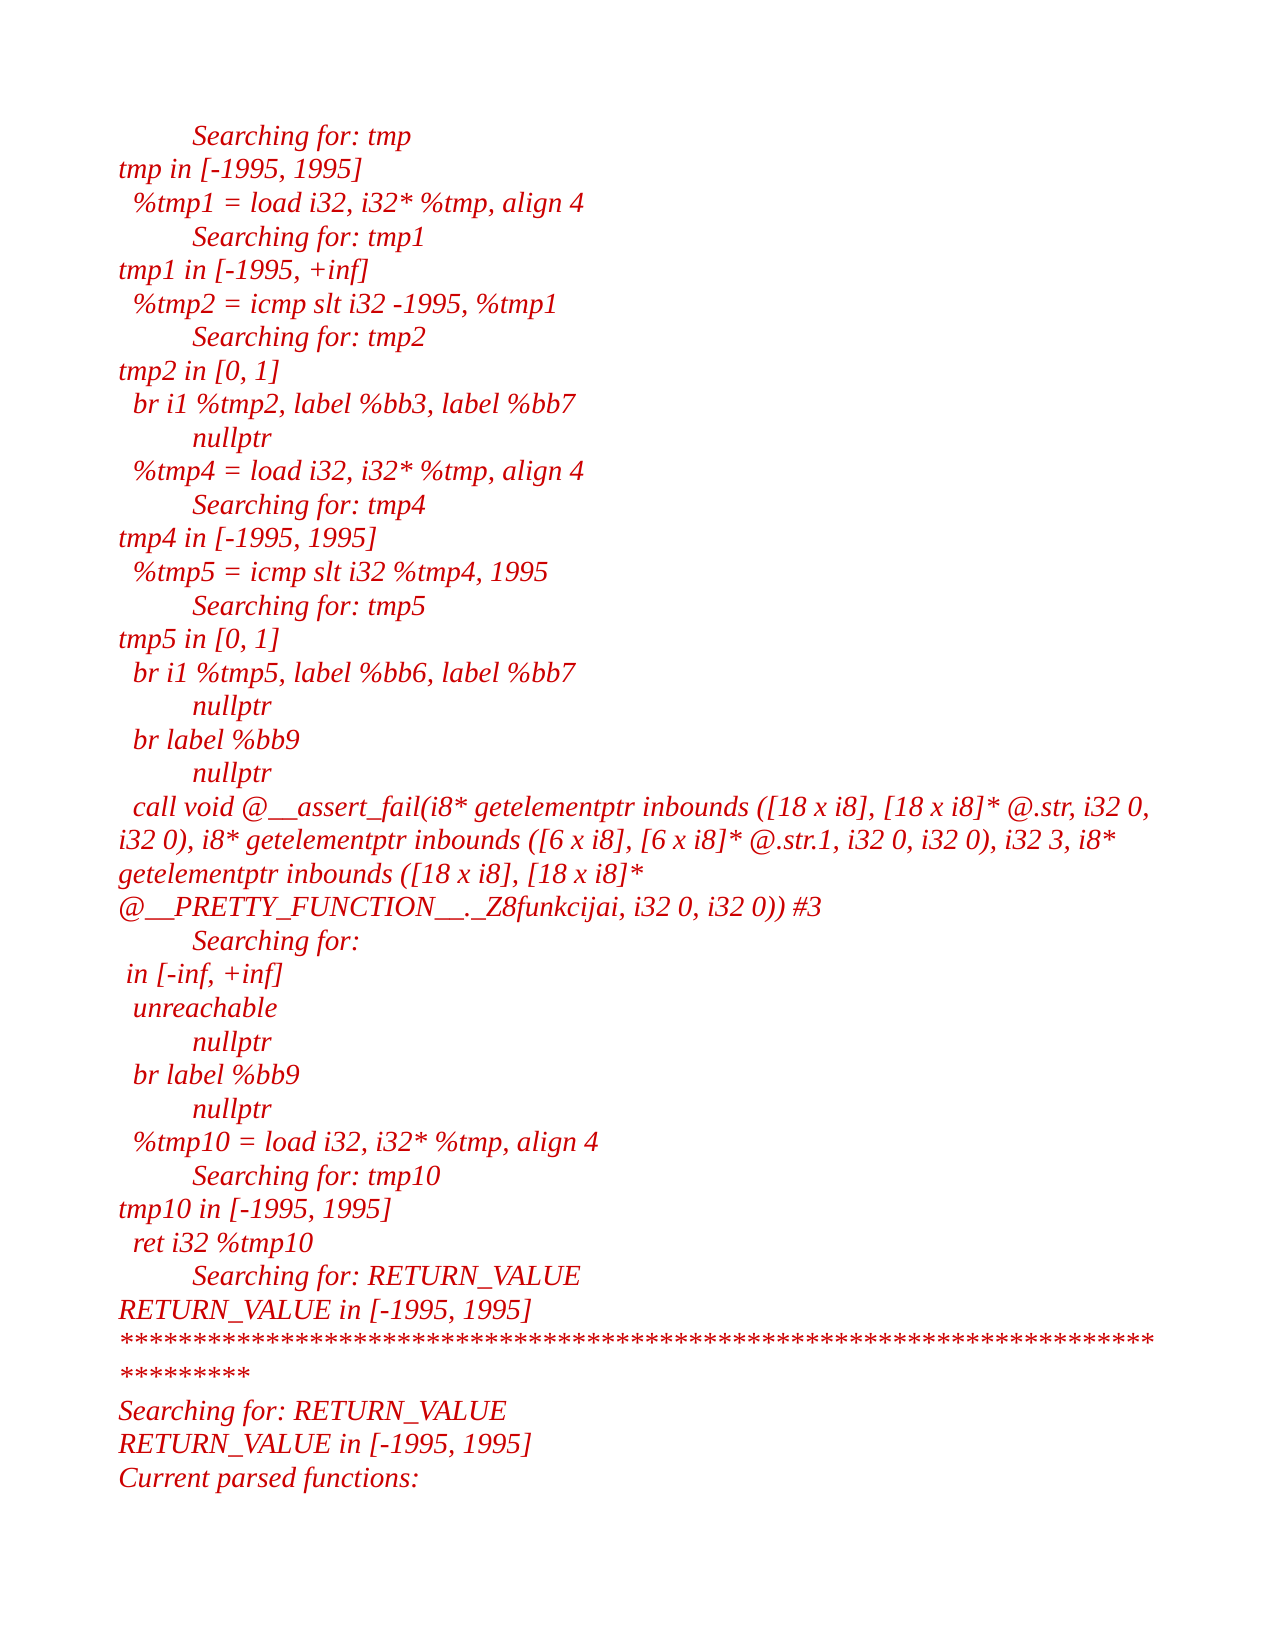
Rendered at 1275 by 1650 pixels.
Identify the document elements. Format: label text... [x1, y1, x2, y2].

text RETURN_VALUE in [-1995, 1995] [118, 1292, 1157, 1326]
text tmp in [-1995, 1995] [118, 152, 1157, 185]
text br i1 %tmp5, label %bb6, label %bb7 [118, 655, 1157, 688]
text tmp2 in [0, 1] [118, 353, 1157, 386]
text nullptr [118, 1091, 1157, 1124]
text nullptr [118, 1024, 1157, 1057]
text Searching for: tmp [118, 118, 1157, 152]
text Searching for: tmp10 [118, 1158, 1157, 1191]
text tmp10 in [-1995, 1995] [118, 1191, 1157, 1225]
text br i1 %tmp2, label %bb3, label %bb7 [118, 386, 1157, 420]
text Searching for: tmp4 [118, 487, 1157, 521]
text Searching for: tmp1 [118, 219, 1157, 252]
text %tmp1 = load i32, i32* %tmp, align 4 [118, 185, 1157, 219]
text ret i32 %tmp10 [118, 1225, 1157, 1258]
text tmp1 in [-1995, +inf] [118, 252, 1157, 286]
text ******************************************************************************** [118, 1326, 1157, 1393]
text br label %bb9 [118, 722, 1157, 755]
text in [-inf, +inf] [118, 957, 1157, 990]
text Searching for: RETURN_VALUE [118, 1393, 1157, 1426]
text Searching for: tmp5 [118, 588, 1157, 621]
text nullptr [118, 688, 1157, 722]
text %tmp5 = icmp slt i32 %tmp4, 1995 [118, 554, 1157, 588]
text unreachable [118, 990, 1157, 1024]
text Current parsed functions: [118, 1460, 1157, 1493]
text tmp5 in [0, 1] [118, 621, 1157, 655]
text Searching for: RETURN_VALUE [118, 1258, 1157, 1292]
text Searching for: tmp2 [118, 319, 1157, 353]
text br label %bb9 [118, 1057, 1157, 1091]
text RETURN_VALUE in [-1995, 1995] [118, 1426, 1157, 1460]
text %tmp4 = load i32, i32* %tmp, align 4 [118, 453, 1157, 487]
text %tmp2 = icmp slt i32 -1995, %tmp1 [118, 286, 1157, 319]
text nullptr [118, 755, 1157, 789]
text %tmp10 = load i32, i32* %tmp, align 4 [118, 1124, 1157, 1158]
text tmp4 in [-1995, 1995] [118, 521, 1157, 554]
text nullptr [118, 420, 1157, 453]
text Searching for: [118, 923, 1157, 957]
text call void @__assert_fail(i8* getelementptr inbounds ([18 x i8], [18 x i8]* @.str, i32 0, i32 0), i8* getelementptr inbounds ([6 x i8], [6 x i8]* @.str.1, i32 0, i32 0), i32 3, i8* getelementptr inbounds ([18 x i8], [18 x i8]* @__PRETTY_FUNCTION__._Z8funkcijai, i32 0, i32 0)) #3 [118, 789, 1157, 923]
